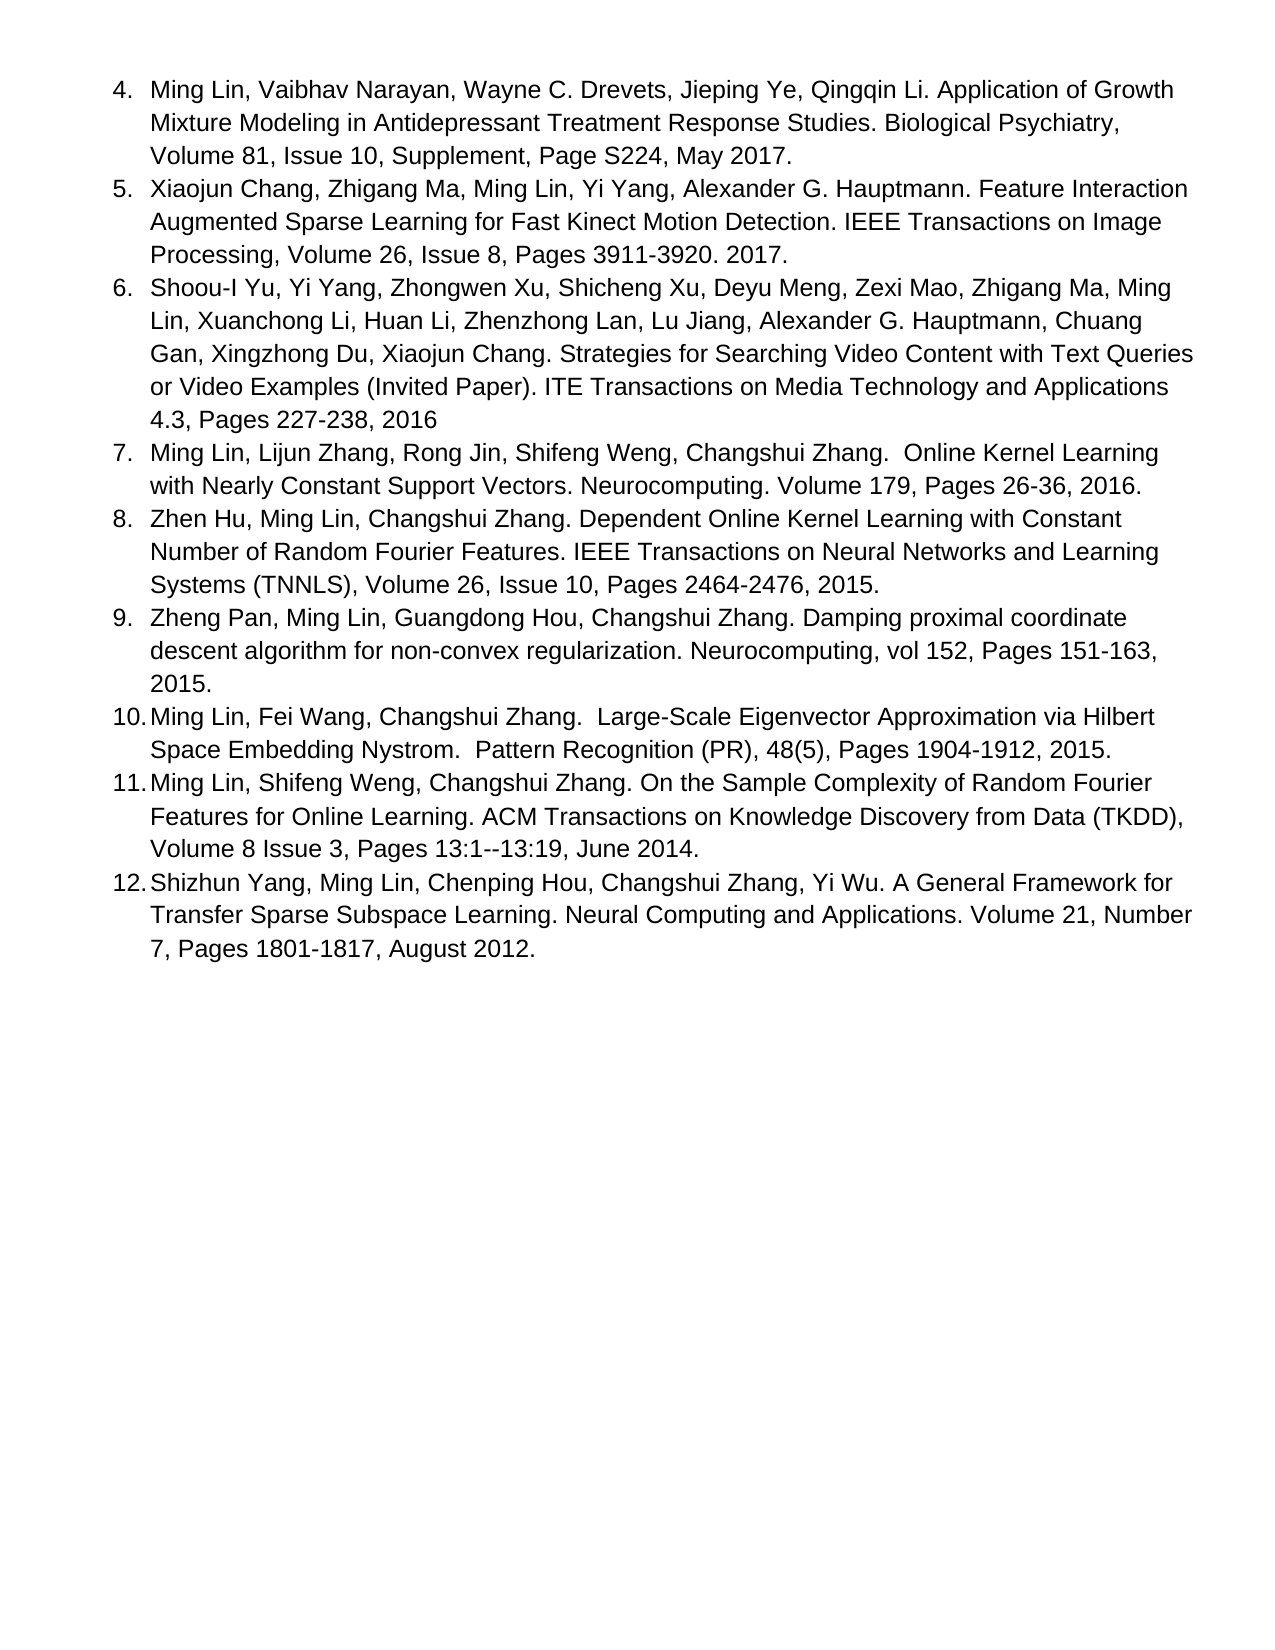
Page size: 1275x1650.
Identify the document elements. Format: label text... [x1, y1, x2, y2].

list Xiaojun Chang, Zhigang Ma, Ming Lin, Yi Yang, Alexander G. Hauptmann. Feature Interaction Augmented Sparse Learning for Fast Kinect Motion Detection. IEEE Transactions on Image Processing, Volume 26, Issue 8, Pages 3911-3920. 2017. [112, 174, 1200, 269]
list Shizhun Yang, Ming Lin, Chenping Hou, Changshui Zhang, Yi Wu. A General Framework for Transfer Sparse Subspace Learning. Neural Computing and Applications. Volume 21, Number 7, Pages 1801-1817, August 2012. [112, 867, 1200, 962]
list Shoou-I Yu, Yi Yang, Zhongwen Xu, Shicheng Xu, Deyu Meng, Zexi Mao, Zhigang Ma, Ming Lin, Xuanchong Li, Huan Li, Zhenzhong Lan, Lu Jiang, Alexander G. Hauptmann, Chuang Gan, Xingzhong Du, Xiaojun Chang. Strategies for Searching Video Content with Text Queries or Video Examples (Invited Paper). ITE Transactions on Media Technology and Applications 4.3, Pages 227-238, 2016 [112, 273, 1200, 434]
list Zhen Hu, Ming Lin, Changshui Zhang. Dependent Online Kernel Learning with Constant Number of Random Fourier Features. IEEE Transactions on Neural Networks and Learning Systems (TNNLS), Volume 26, Issue 10, Pages 2464-2476, 2015. [112, 504, 1200, 599]
list Ming Lin, Shifeng Weng, Changshui Zhang. On the Sample Complexity of Random Fourier Features for Online Learning. ACM Transactions on Knowledge Discovery from Data (TKDD), Volume 8 Issue 3, Pages 13:1--13:19, June 2014. [112, 768, 1200, 863]
list Ming Lin, Lijun Zhang, Rong Jin, Shifeng Weng, Changshui Zhang. Online Kernel Learning with Nearly Constant Support Vectors. Neurocomputing. Volume 179, Pages 26-36, 2016. [112, 438, 1200, 500]
list Ming Lin, Vaibhav Narayan, Wayne C. Drevets, Jieping Ye, Qingqin Li. Application of Growth Mixture Modeling in Antidepressant Treatment Response Studies. Biological Psychiatry, Volume 81, Issue 10, Supplement, Page S224, May 2017. [112, 75, 1200, 170]
list Zheng Pan, Ming Lin, Guangdong Hou, Changshui Zhang. Damping proximal coordinate descent algorithm for non-convex regularization. Neurocomputing, vol 152, Pages 151-163, 2015. [112, 603, 1200, 698]
list Ming Lin, Fei Wang, Changshui Zhang. Large-Scale Eigenvector Approximation via Hilbert Space Embedding Nystrom. Pattern Recognition (PR), 48(5), Pages 1904-1912, 2015. [112, 702, 1200, 764]
